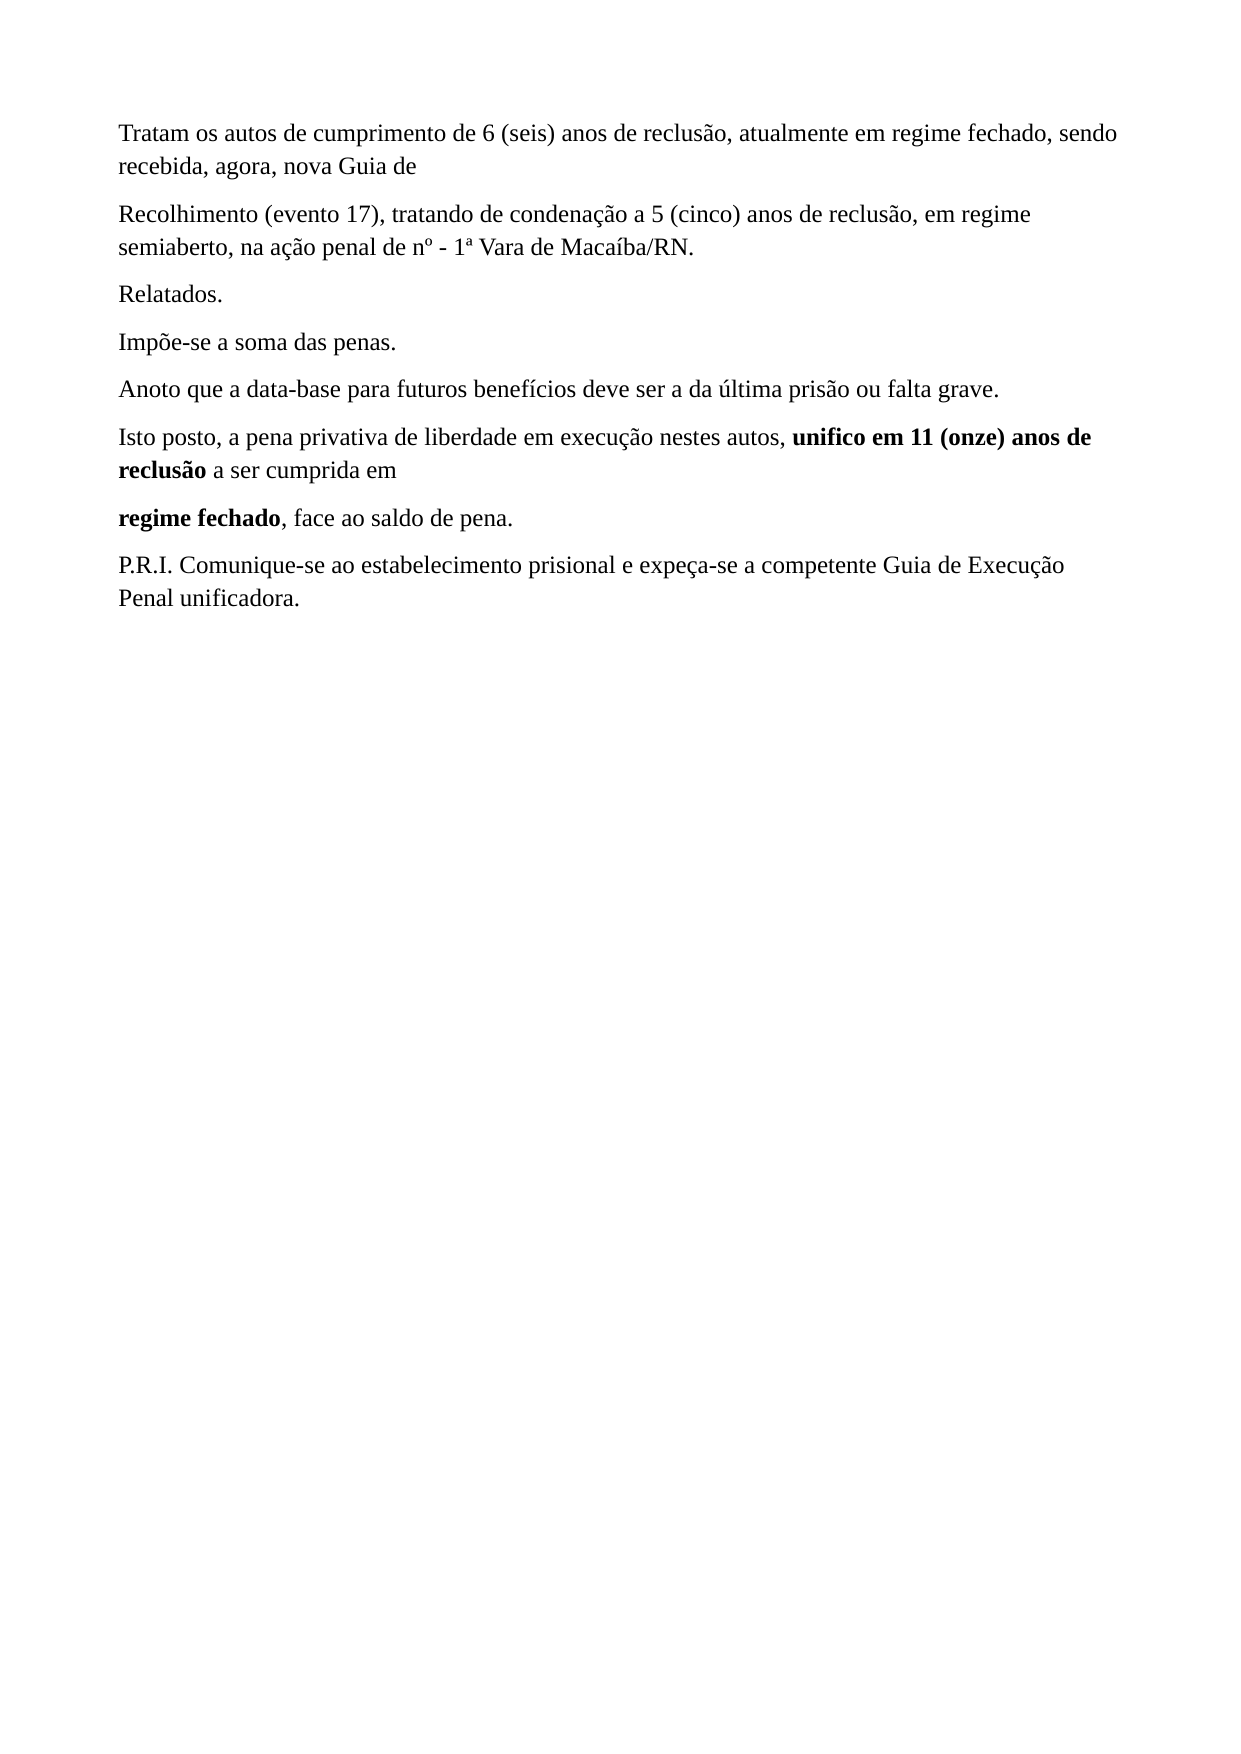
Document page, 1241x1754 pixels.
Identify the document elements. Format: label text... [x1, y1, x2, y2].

text Isto posto, a pena privativa de liberdade em execução nestes autos, unifico em 11 (onze) anos de reclusão a ser cumprida em [118, 422, 1122, 484]
text Anoto que a data-base para futuros benefícios deve ser a da última prisão ou falta grave. [118, 374, 1122, 403]
text Relatados. [118, 279, 1122, 308]
text Tratam os autos de cumprimento de 6 (seis) anos de reclusão, atualmente em regime fechado, sendo recebida, agora, nova Guia de [118, 118, 1122, 180]
text Recolhimento (evento 17), tratando de condenação a 5 (cinco) anos de reclusão, em regime semiaberto, na ação penal de nº - 1ª Vara de Macaíba/RN. [118, 199, 1122, 261]
text P.R.I. Comunique-se ao estabelecimento prisional e expeça-se a competente Guia de Execução Penal unificadora. [118, 550, 1122, 612]
text Impõe-se a soma das penas. [118, 327, 1122, 356]
text regime fechado, face ao saldo de pena. [118, 503, 1122, 532]
